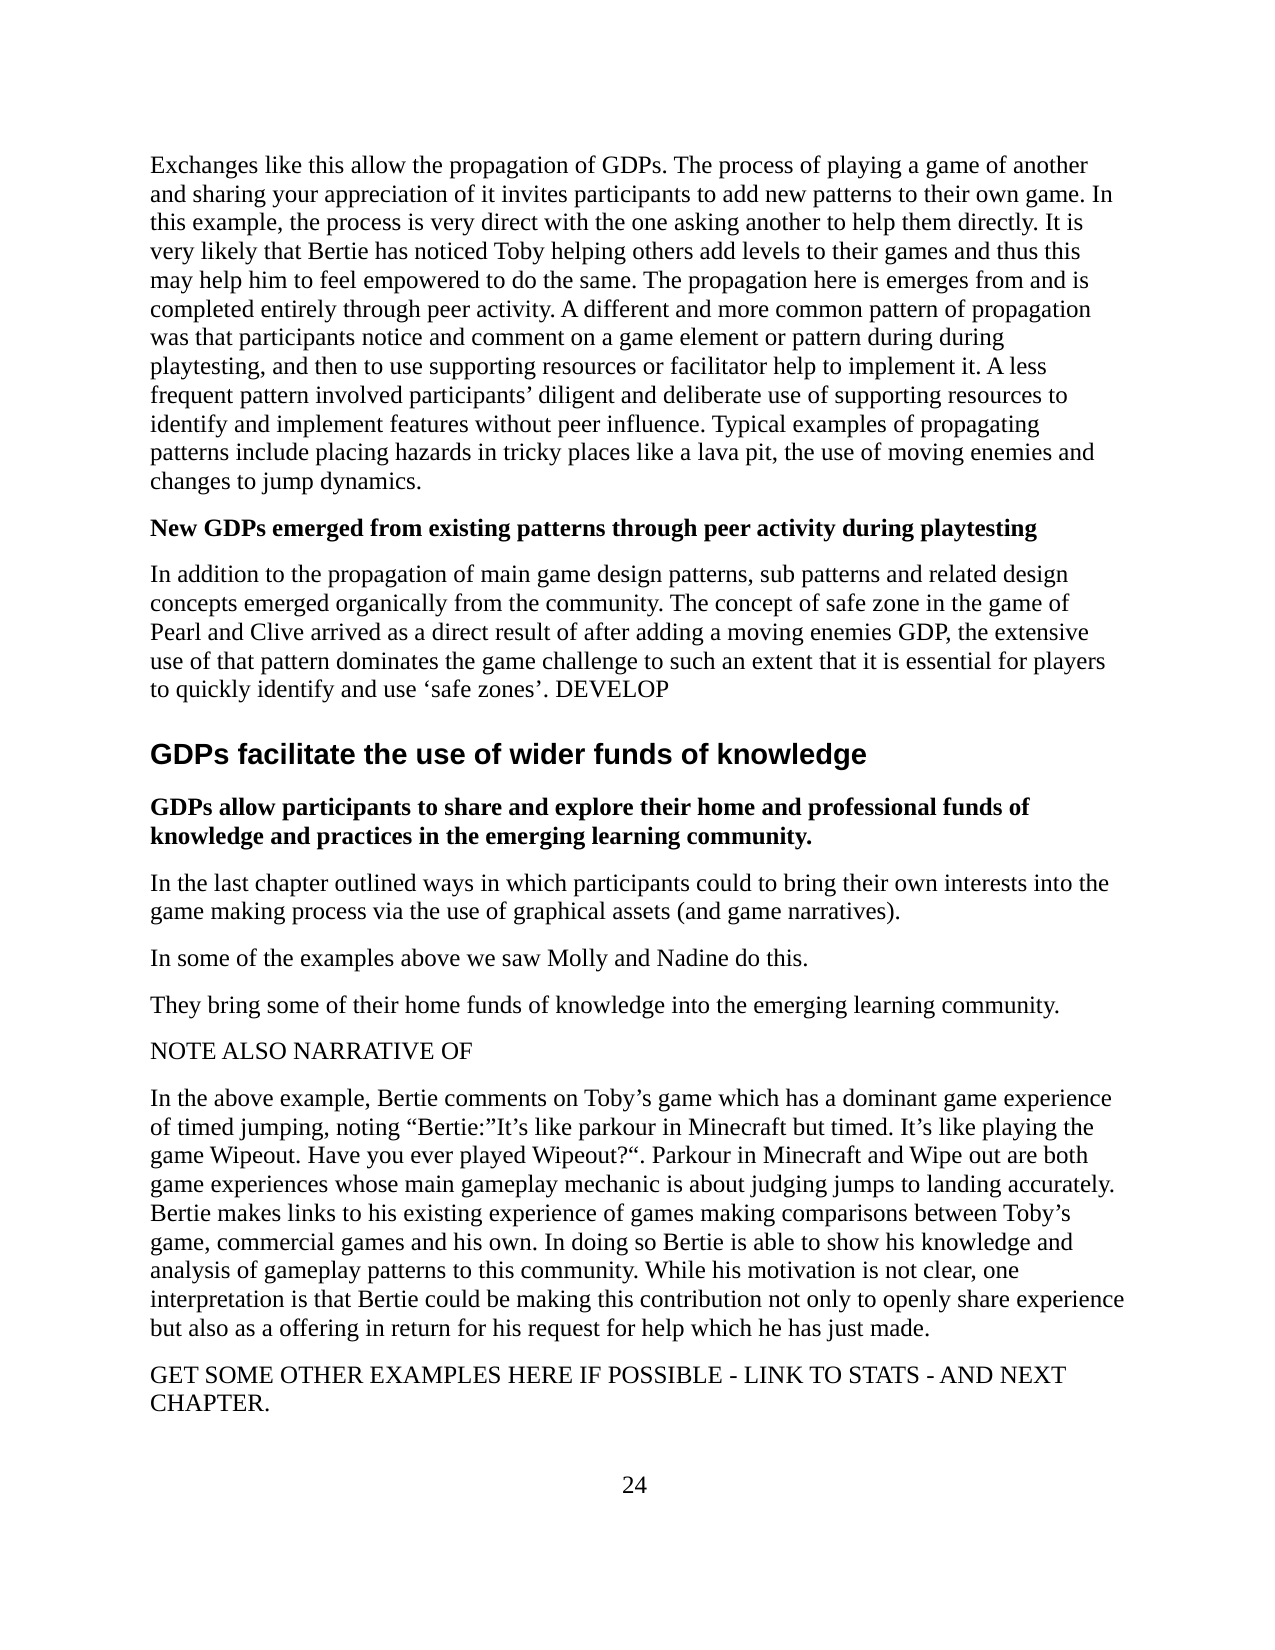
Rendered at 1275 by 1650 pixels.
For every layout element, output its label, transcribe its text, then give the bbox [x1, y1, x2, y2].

subtitle GDPs facilitate the use of wider funds of knowledge [150, 737, 1125, 771]
text In addition to the propagation of main game design patterns, sub patterns and related design concepts emerged organically from the community. The concept of safe zone in the game of Pearl and Clive arrived as a direct result of after adding a moving enemies GDP, the extensive use of that pattern dominates the game challenge to such an extent that it is essential for players to quickly identify and use ‘safe zones’. DEVELOP [150, 559, 1125, 703]
text New GDPs emerged from existing patterns through peer activity during playtesting [150, 513, 1125, 542]
text GET SOME OTHER EXAMPLES HERE IF POSSIBLE - LINK TO STATS - AND NEXT CHAPTER. [150, 1360, 1125, 1417]
text NOTE ALSO NARRATIVE OF [150, 1036, 1125, 1065]
text Exchanges like this allow the propagation of GDPs. The process of playing a game of another and sharing your appreciation of it invites participants to add new patterns to their own game. In this example, the process is very direct with the one asking another to help them directly. It is very likely that Bertie has noticed Toby helping others add levels to their games and thus this may help him to feel empowered to do the same. The propagation here is emerges from and is completed entirely through peer activity. A different and more common pattern of propagation was that participants notice and comment on a game element or pattern during during playtesting, and then to use supporting resources or facilitator help to implement it. A less frequent pattern involved participants’ diligent and deliberate use of supporting resources to identify and implement features without peer influence. Typical examples of propagating patterns include placing hazards in tricky places like a lava pit, the use of moving enemies and changes to jump dynamics. [150, 150, 1125, 495]
text GDPs allow participants to share and explore their home and professional funds of knowledge and practices in the emerging learning community. [150, 792, 1125, 850]
text In some of the examples above we saw Molly and Nadine do this. [150, 943, 1125, 972]
text In the last chapter outlined ways in which participants could to bring their own interests into the game making process via the use of graphical assets (and game narratives). [150, 868, 1125, 925]
text In the above example, Bertie comments on Toby’s game which has a dominant game experience of timed jumping, noting “Bertie:”It’s like parkour in Minecraft but timed. It’s like playing the game Wipeout. Have you ever played Wipeout?“. Parkour in Minecraft and Wipe out are both game experiences whose main gameplay mechanic is about judging jumps to landing accurately. Bertie makes links to his existing experience of games making comparisons between Toby’s game, commercial games and his own. In doing so Bertie is able to show his knowledge and analysis of gameplay patterns to this community. While his motivation is not clear, one interpretation is that Bertie could be making this contribution not only to openly share experience but also as a offering in return for his request for help which he has just made. [150, 1083, 1125, 1342]
text They bring some of their home funds of knowledge into the emerging learning community. [150, 990, 1125, 1018]
